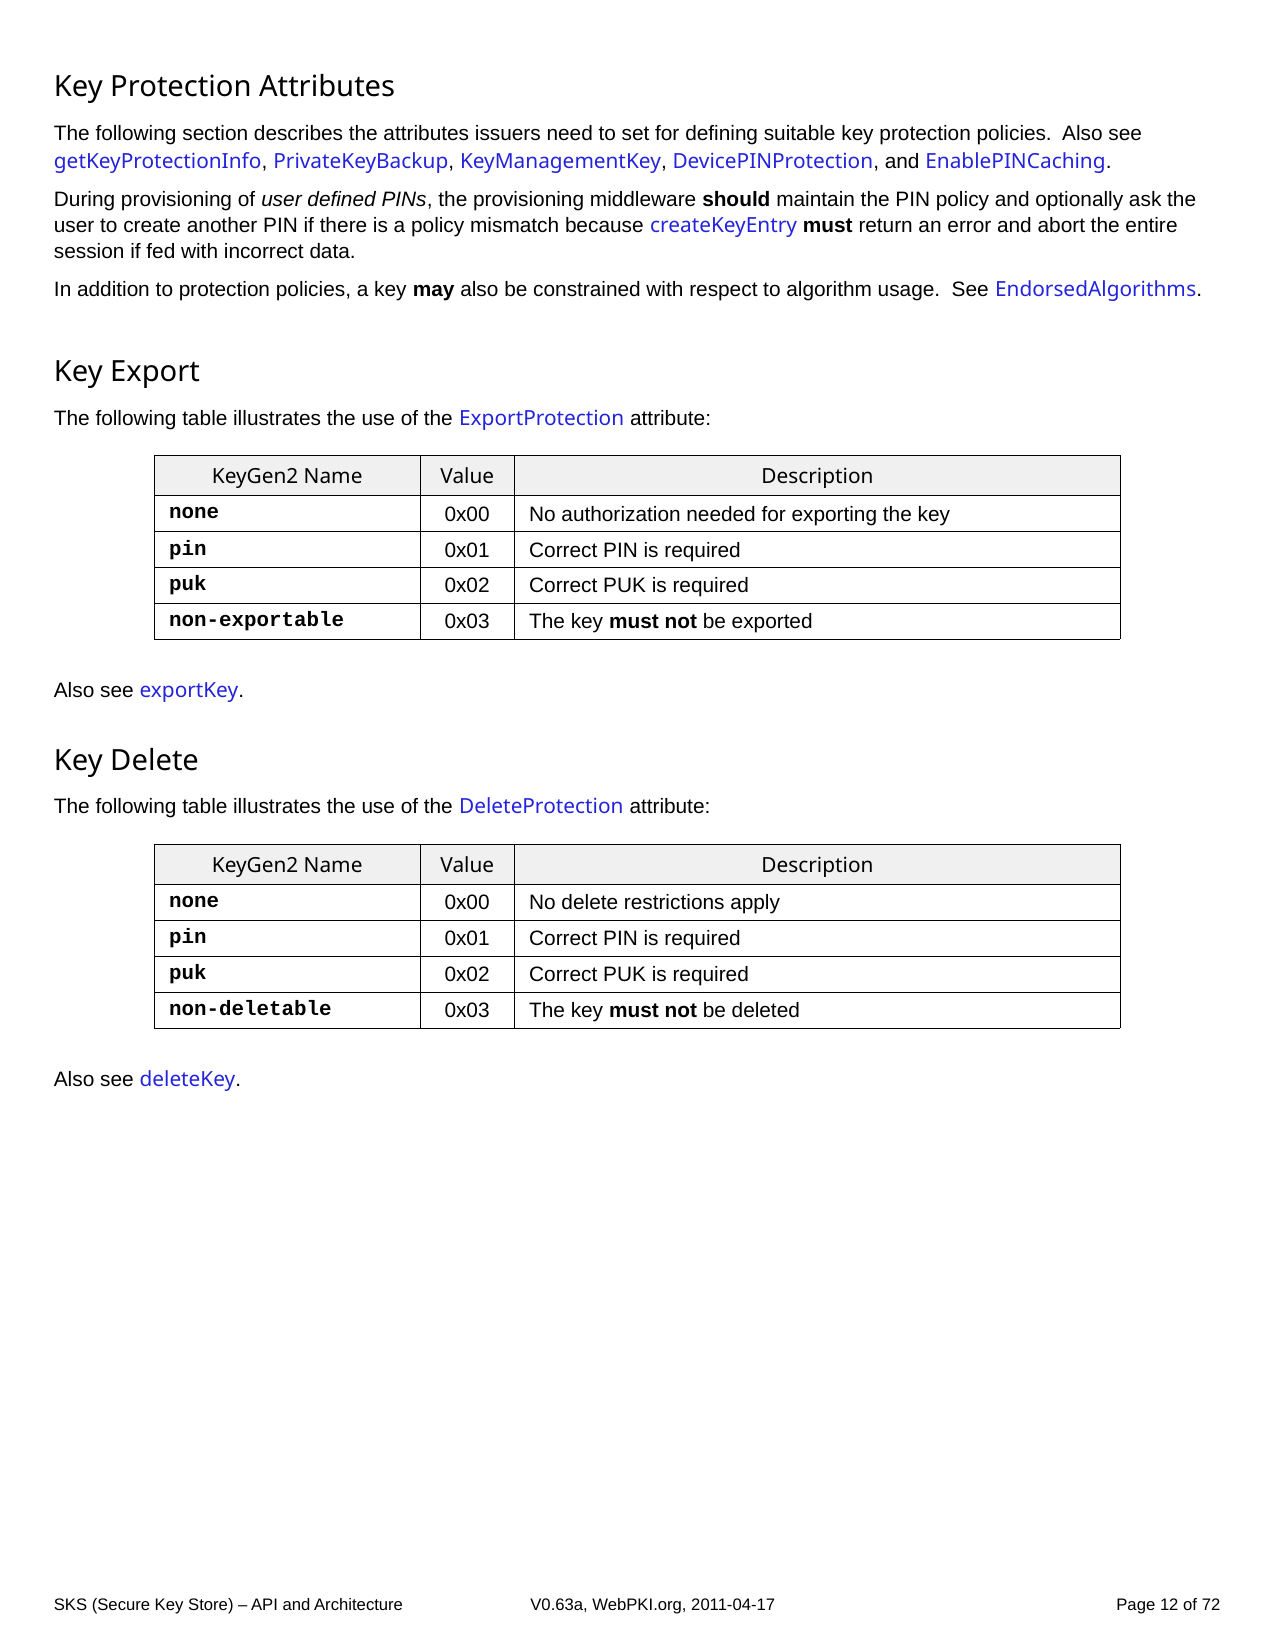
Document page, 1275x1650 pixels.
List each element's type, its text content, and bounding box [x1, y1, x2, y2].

table_cell non-exportable [155, 604, 420, 639]
table_cell The key must not be exported [515, 604, 1120, 639]
table_cell 0x01 [421, 532, 514, 567]
table_cell No authorization needed for exporting the key [515, 496, 1120, 531]
text The following table illustrates the use of the ExportProtection attribute: [54, 403, 1221, 455]
subtitle Key Delete [54, 739, 1221, 779]
table_header Value [421, 456, 514, 495]
table_cell 0x00 [421, 496, 514, 531]
table_cell 0x01 [421, 921, 514, 956]
table_cell non-deletable [155, 993, 420, 1028]
table_cell Correct PUK is required [515, 957, 1120, 992]
text Also see exportKey. [54, 675, 1221, 703]
table_cell none [155, 496, 420, 531]
subtitle Key Protection Attributes [54, 66, 1221, 105]
text In addition to protection policies, a key may also be constrained with respect to algorithm usage. See EndorsedAlgorithms. [54, 274, 1221, 303]
table_cell pin [155, 532, 420, 567]
text During provisioning of user defined PINs, the provisioning middleware should maintain the PIN policy and optionally ask the user to create another PIN if there is a policy mismatch because createKeyEntry must return an error and abort the entire session if fed with incorrect data. [54, 186, 1221, 263]
subtitle Key Export [54, 351, 1221, 390]
table_cell The key must not be deleted [515, 993, 1120, 1028]
table_header KeyGen2 Name [155, 456, 420, 495]
table_cell 0x02 [421, 957, 514, 992]
table_cell Correct PIN is required [515, 921, 1120, 956]
table_cell Correct PIN is required [515, 532, 1120, 567]
table_cell 0x03 [421, 604, 514, 639]
table_cell 0x00 [421, 885, 514, 920]
table_cell No delete restrictions apply [515, 885, 1120, 920]
table_cell 0x03 [421, 993, 514, 1028]
table_cell 0x02 [421, 568, 514, 603]
table_header Description [515, 456, 1120, 495]
table_header KeyGen2 Name [155, 845, 420, 884]
table_cell puk [155, 957, 420, 992]
table_cell Correct PUK is required [515, 568, 1120, 603]
table_cell puk [155, 568, 420, 603]
table_cell pin [155, 921, 420, 956]
text The following table illustrates the use of the DeleteProtection attribute: [54, 791, 1221, 820]
table_cell none [155, 885, 420, 920]
table_header Description [515, 845, 1120, 884]
text The following section describes the attributes issuers need to set for defining suitable key protection policies. Also see getKeyProtectionInfo, PrivateKeyBackup, KeyManagementKey, DevicePINProtection, and EnablePINCaching. [54, 118, 1221, 175]
table_header Value [421, 845, 514, 884]
text Also see deleteKey. [54, 1064, 1221, 1092]
